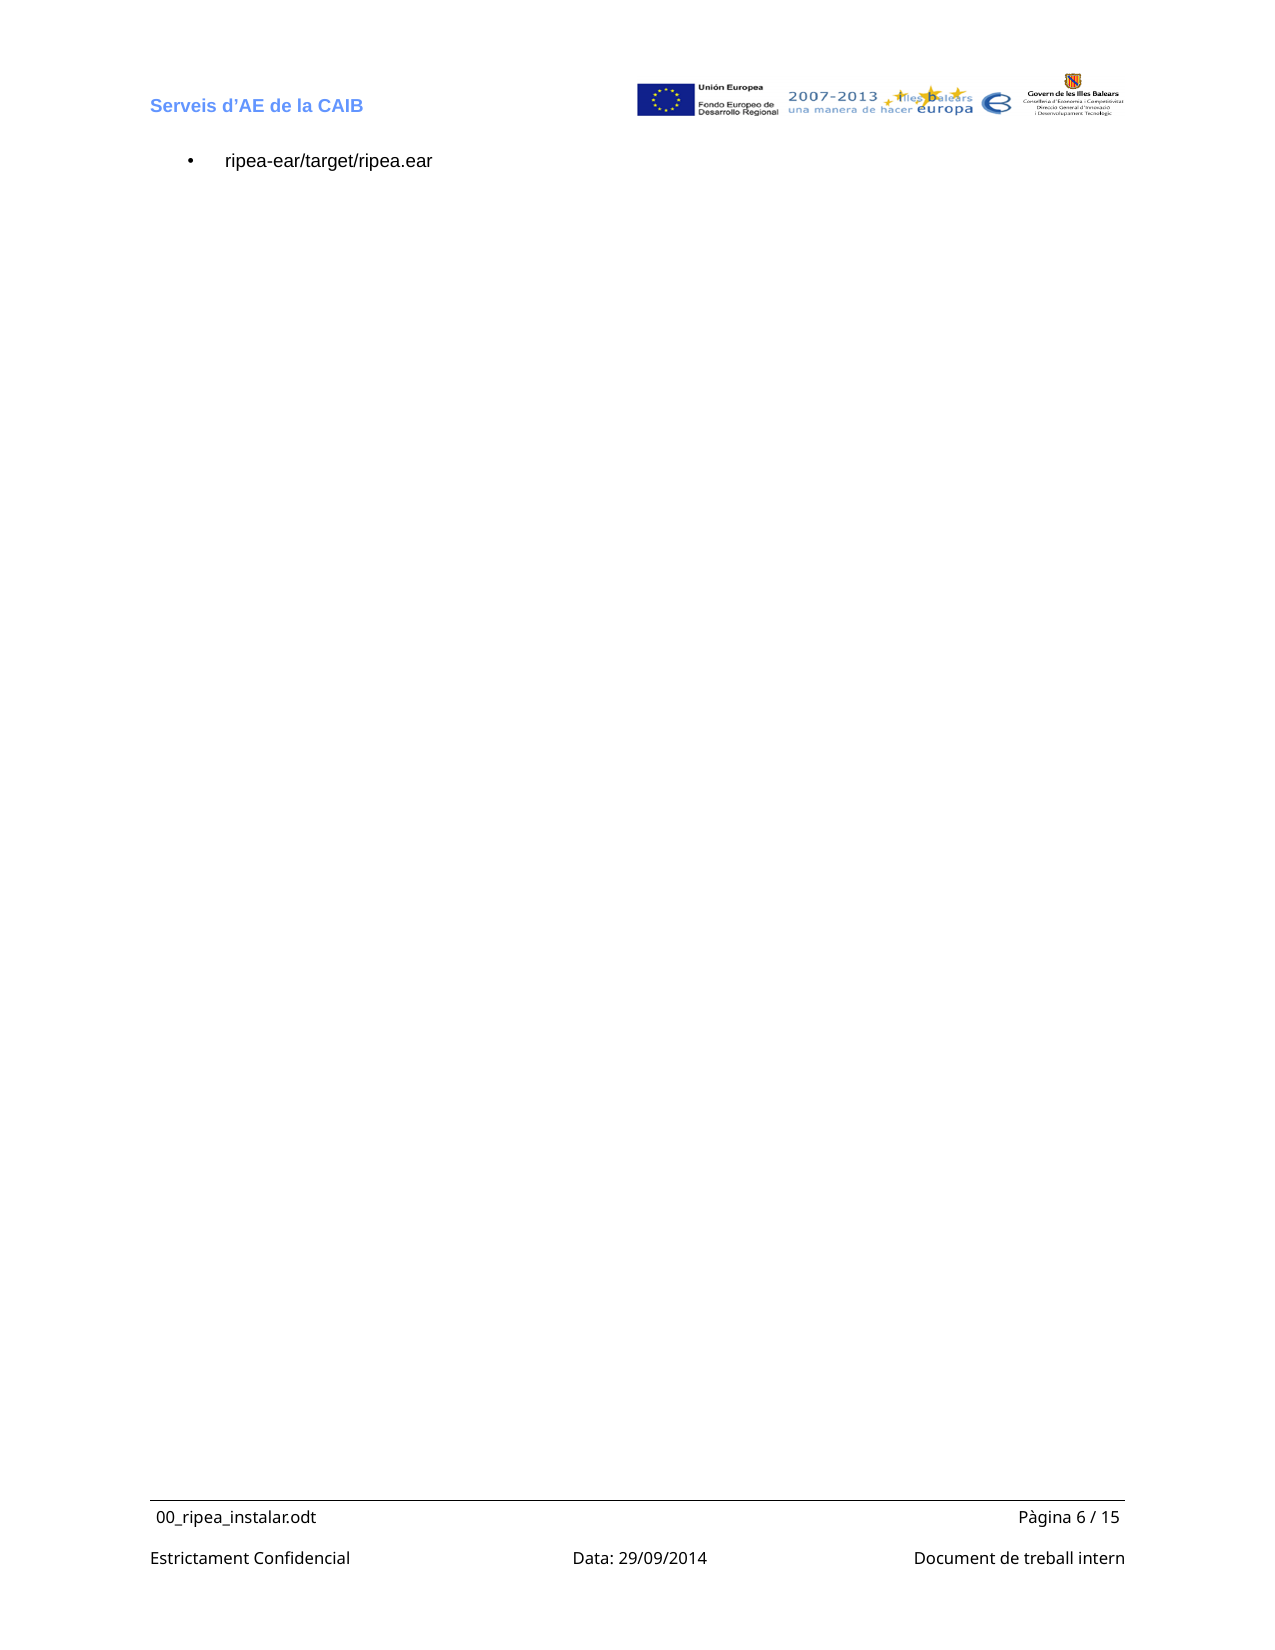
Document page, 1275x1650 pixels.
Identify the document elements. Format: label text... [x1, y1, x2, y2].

picture [636, 73, 1125, 116]
list ripea-ear/target/ripea.ear [187, 150, 1125, 172]
